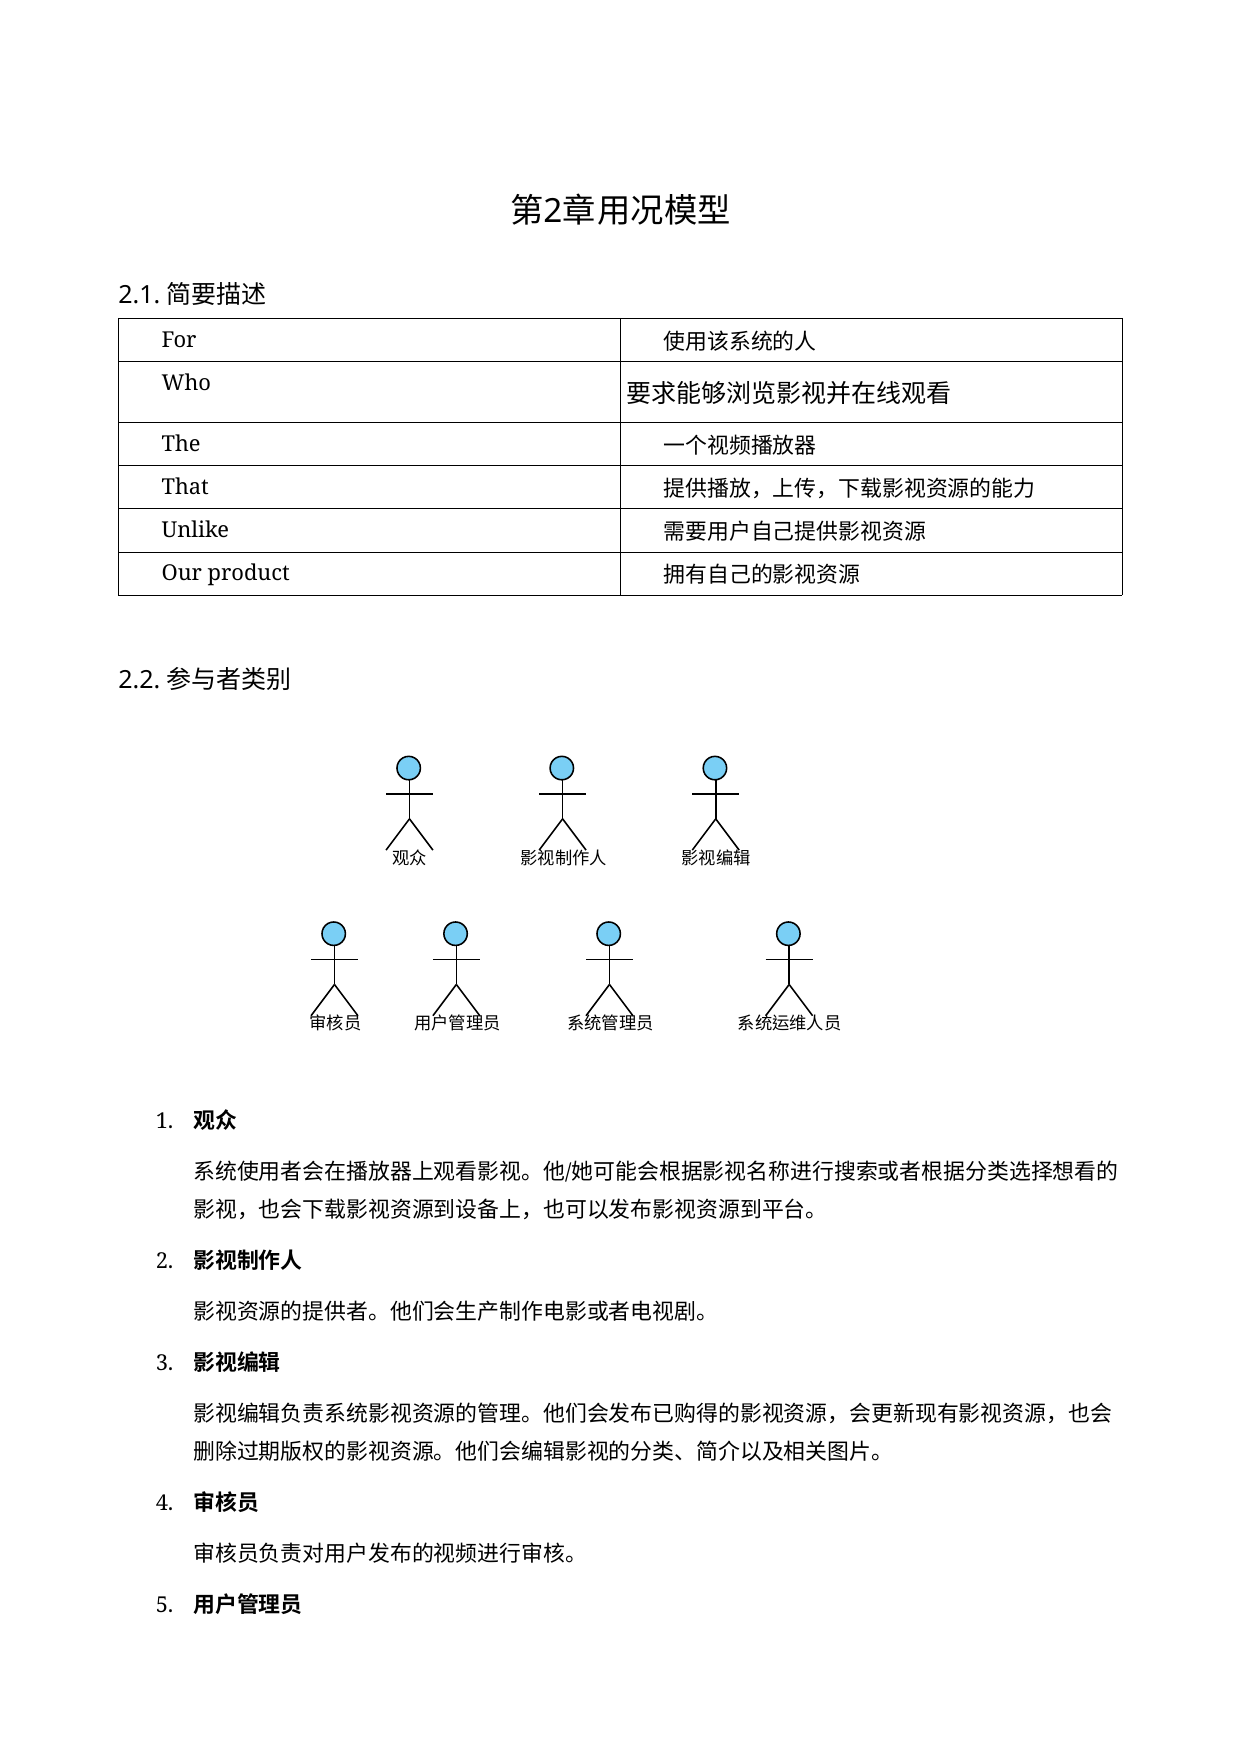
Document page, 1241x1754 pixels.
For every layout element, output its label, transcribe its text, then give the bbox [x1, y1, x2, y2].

table_cell 需要用户自己提供影视资源 [621, 509, 1122, 552]
list 影视资源的提供者。他们会生产制作电影或者电视剧。 [156, 1294, 1122, 1326]
subtitle 简要描述 [118, 274, 1122, 311]
table_header For [119, 319, 620, 361]
table_cell The [119, 423, 620, 465]
table_cell 拥有自己的影视资源 [621, 553, 1122, 595]
subtitle 参与者类别 [118, 660, 1122, 696]
subtitle 用况模型 [118, 184, 1122, 232]
list 用户管理员 [156, 1587, 1122, 1618]
table_cell That [119, 466, 620, 508]
list 系统使用者会在播放器上观看影视。他/她可能会根据影视名称进行搜索或者根据分类选择想看的影视，也会下载影视资源到设备上，也可以发布影视资源到平台。 [156, 1154, 1122, 1224]
list 审核员负责对用户发布的视频进行审核。 [156, 1536, 1122, 1568]
table_cell Who [119, 362, 620, 422]
list 审核员 [156, 1485, 1122, 1517]
list 观众 [156, 1103, 1122, 1135]
list 影视编辑 [156, 1345, 1122, 1377]
table_cell 一个视频播放器 [621, 423, 1122, 465]
table_cell Unlike [119, 509, 620, 552]
table_cell Our product [119, 553, 620, 595]
list 影视制作人 [156, 1243, 1122, 1275]
list 影视编辑负责系统影视资源的管理。他们会发布已购得的影视资源，会更新现有影视资源，也会删除过期版权的影视资源。他们会编辑影视的分类、简介以及相关图片。 [156, 1396, 1122, 1466]
table_header 使用该系统的人 [621, 319, 1122, 361]
table_cell 要求能够浏览影视并在线观看 [621, 362, 1122, 422]
table_cell 提供播放，上传，下载影视资源的能力 [621, 466, 1122, 508]
